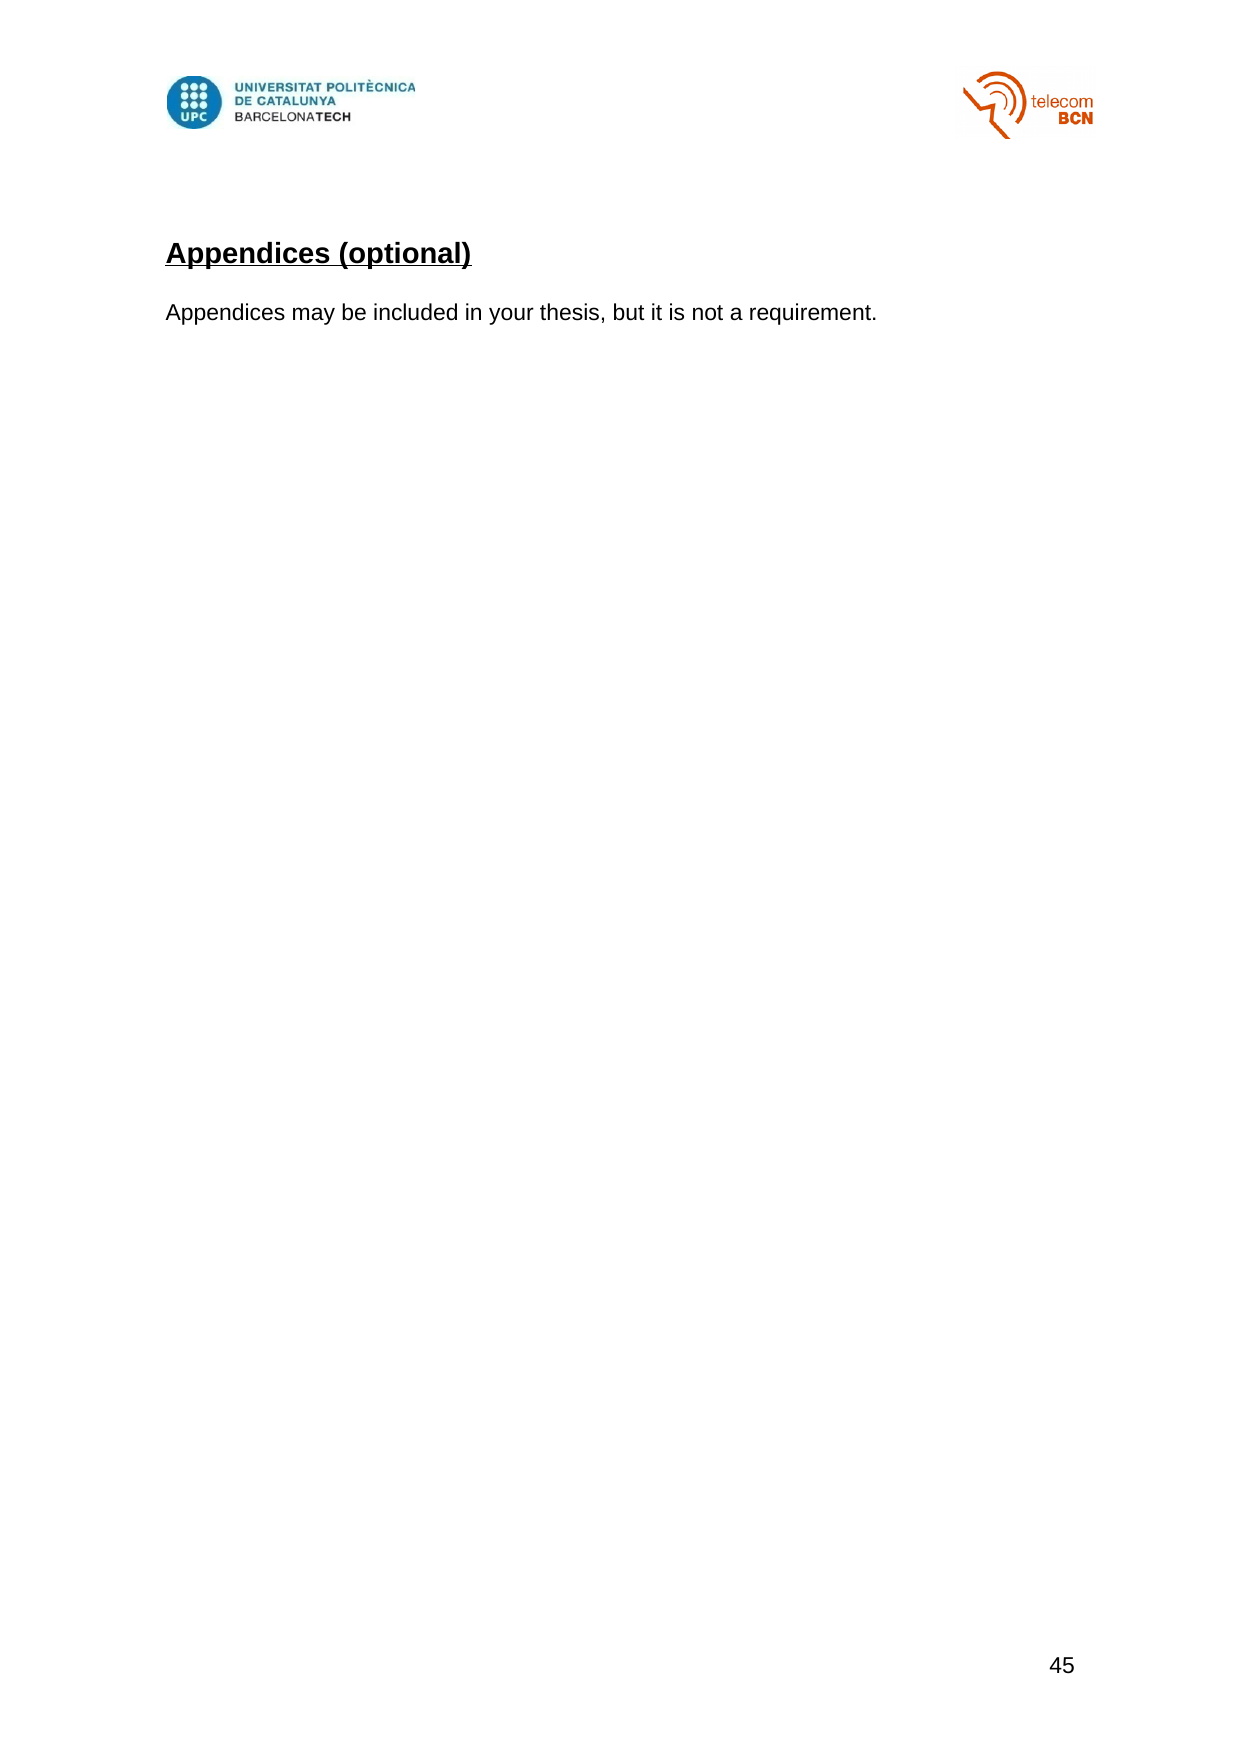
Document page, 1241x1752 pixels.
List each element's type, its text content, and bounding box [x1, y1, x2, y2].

title Appendices (optional) [165, 236, 1075, 269]
text Appendices may be included in your thesis, but it is not a requirement. [165, 298, 1075, 325]
picture [167, 76, 416, 129]
picture [954, 66, 1096, 139]
